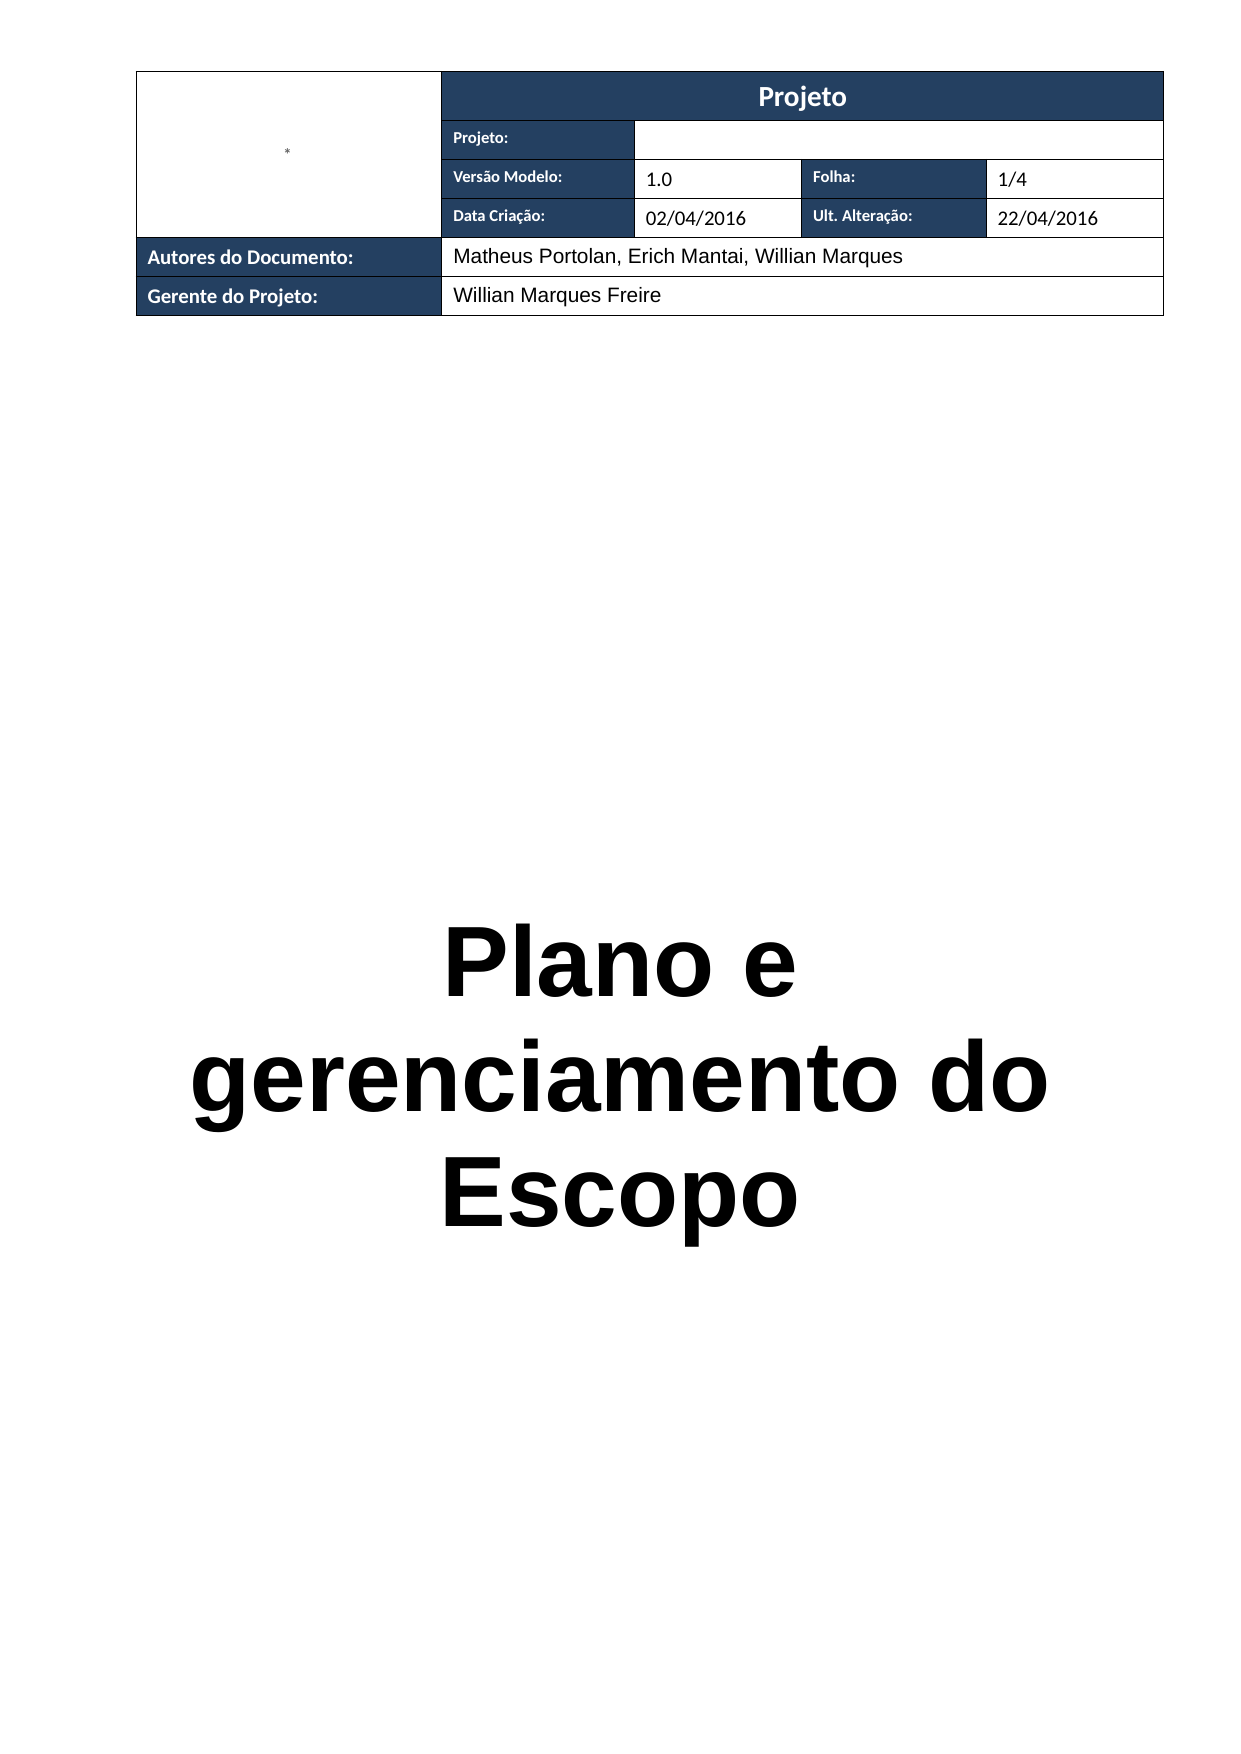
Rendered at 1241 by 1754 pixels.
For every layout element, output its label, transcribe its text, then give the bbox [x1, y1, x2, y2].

text Plano e gerenciamento do Escopo [148, 903, 1092, 1248]
